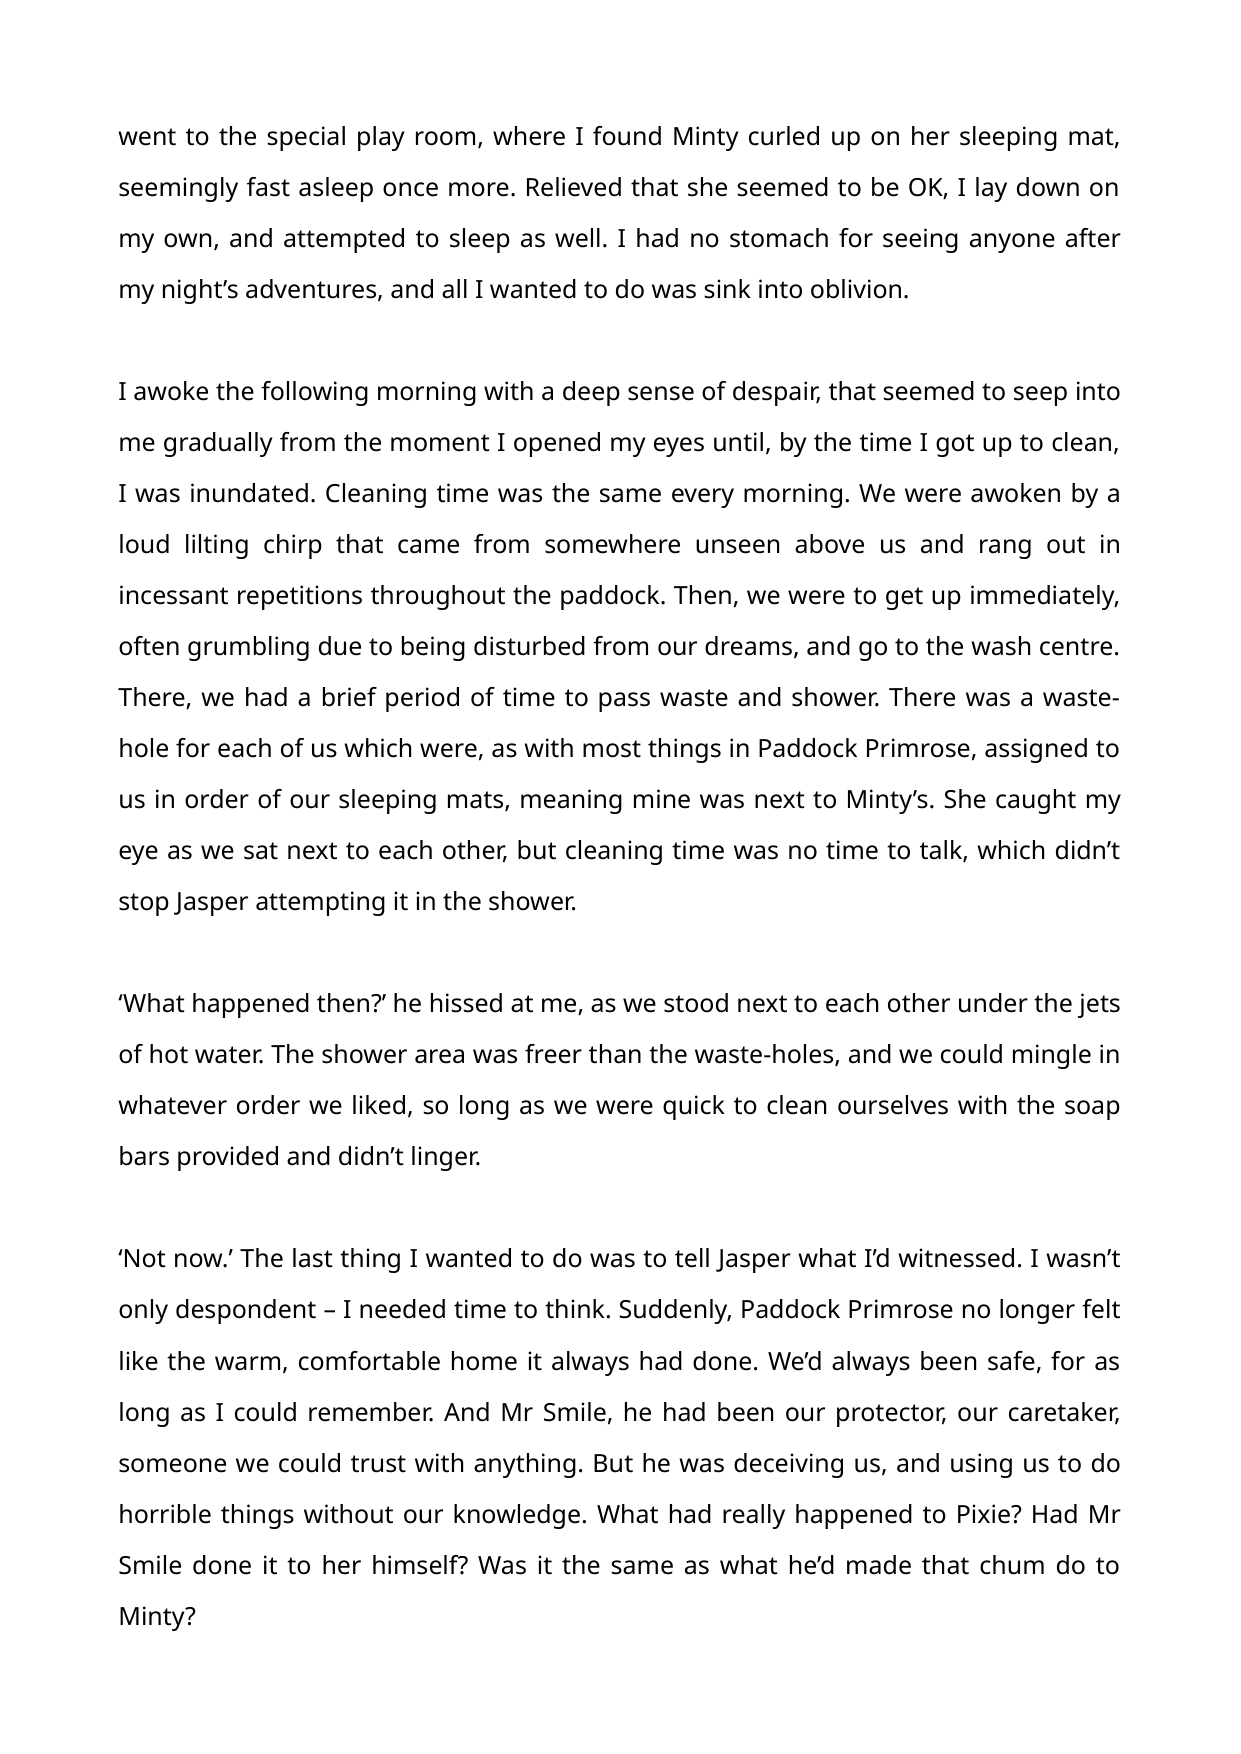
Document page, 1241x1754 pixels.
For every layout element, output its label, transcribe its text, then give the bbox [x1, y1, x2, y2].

text went to the special play room, where I found Minty curled up on her sleeping mat, seemingly fast asleep once more. Relieved that she seemed to be OK, I lay down on my own, and attempted to sleep as well. I had no stomach for seeing anyone after my night’s adventures, and all I wanted to do was sink into oblivion. [118, 118, 1122, 305]
text ‘What happened then?’ he hissed at me, as we stood next to each other under the jets of hot water. The shower area was freer than the waste-holes, and we could mingle in whatever order we liked, so long as we were quick to clean ourselves with the soap bars provided and didn’t linger. [118, 986, 1122, 1173]
text ‘Not now.’ The last thing I wanted to do was to tell Jasper what I’d witnessed. I wasn’t only despondent – I needed time to think. Suddenly, Paddock Primrose no longer felt like the warm, comfortable home it always had done. We’d always been safe, for as long as I could remember. And Mr Smile, he had been our protector, our caretaker, someone we could trust with anything. But he was deceiving us, and using us to do horrible things without our knowledge. What had really happened to Pixie? Had Mr Smile done it to her himself? Was it the same as what he’d made that chum do to Minty? [118, 1241, 1122, 1632]
text I awoke the following morning with a deep sense of despair, that seemed to seep into me gradually from the moment I opened my eyes until, by the time I got up to clean, I was inundated. Cleaning time was the same every morning. We were awoken by a loud lilting chirp that came from somewhere unseen above us and rang out in incessant repetitions throughout the paddock. Then, we were to get up immediately, often grumbling due to being disturbed from our dreams, and go to the wash centre. There, we had a brief period of time to pass waste and shower. There was a waste-hole for each of us which were, as with most things in Paddock Primrose, assigned to us in order of our sleeping mats, meaning mine was next to Minty’s. She caught my eye as we sat next to each other, but cleaning time was no time to talk, which didn’t stop Jasper attempting it in the shower. [118, 373, 1122, 918]
